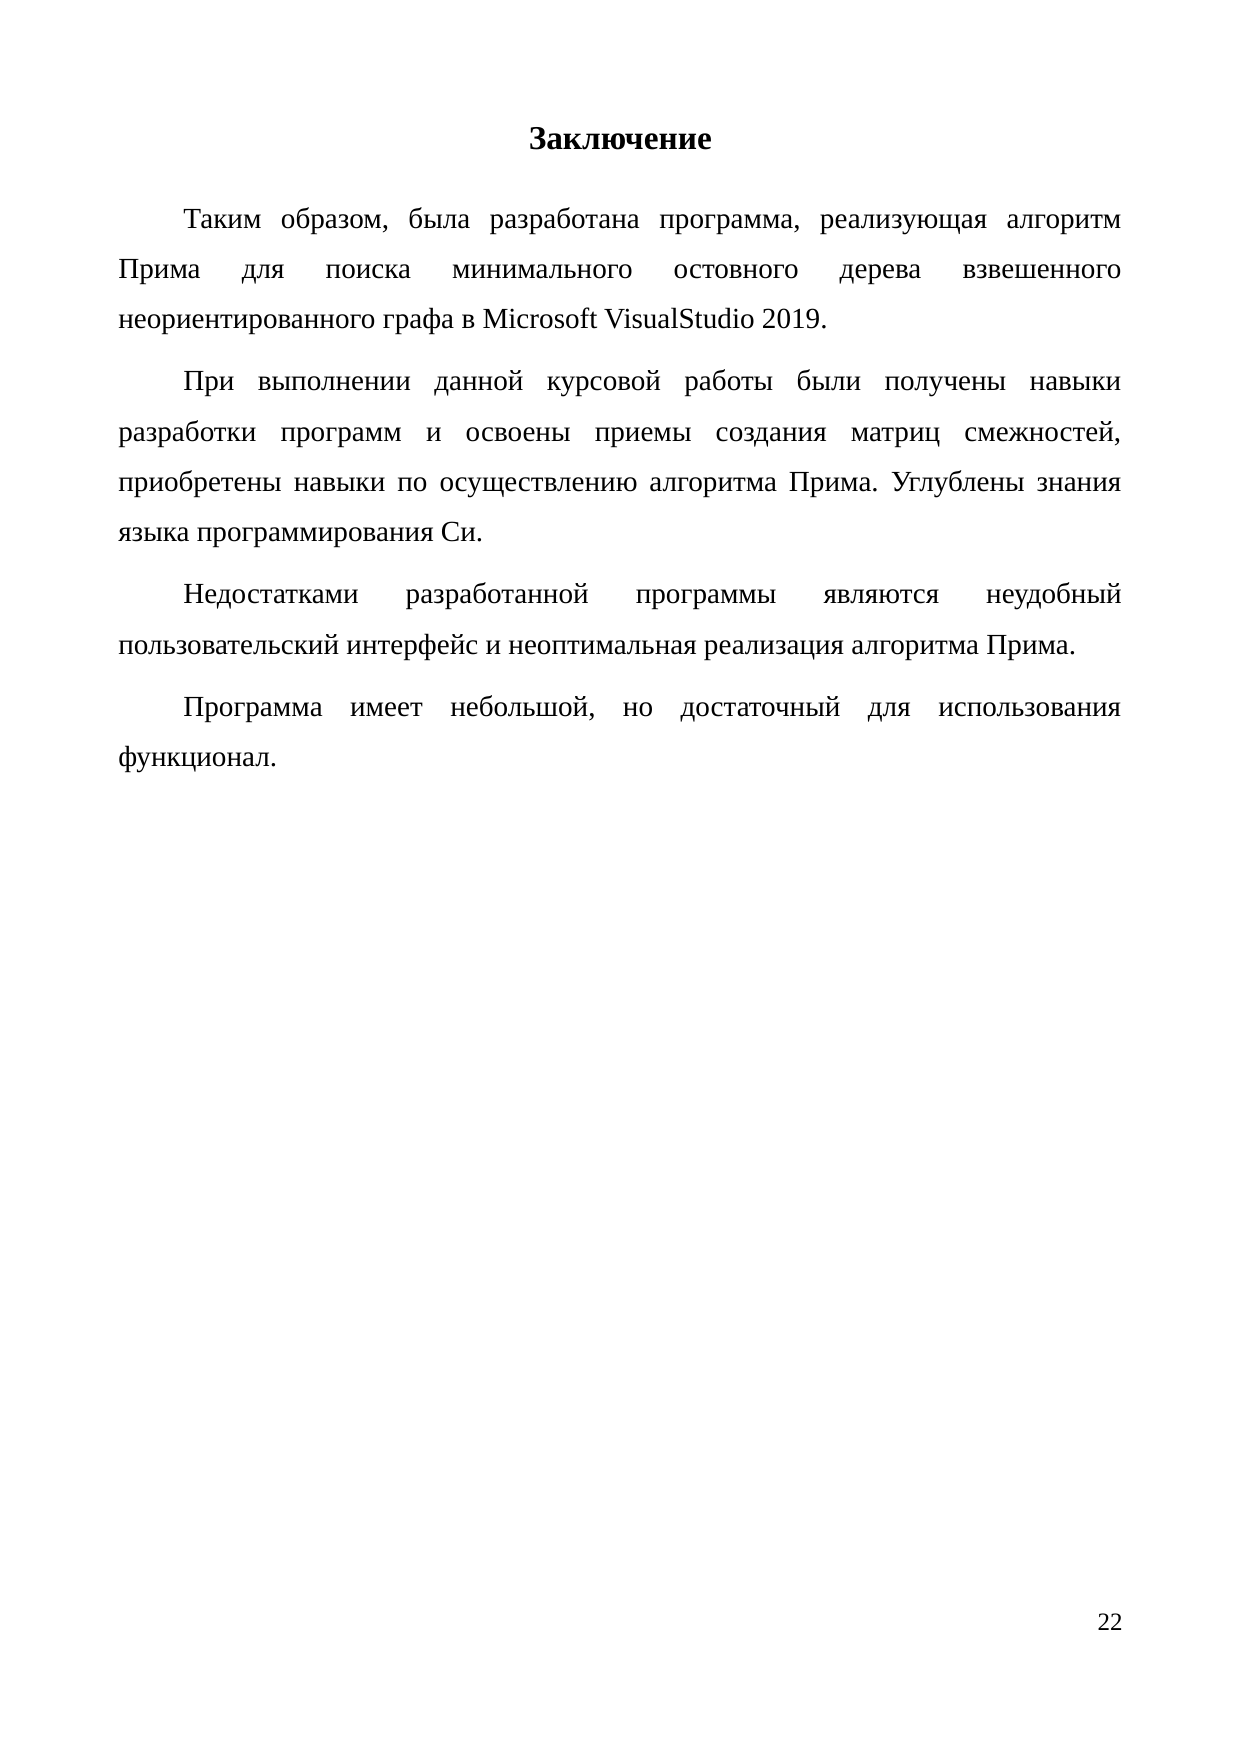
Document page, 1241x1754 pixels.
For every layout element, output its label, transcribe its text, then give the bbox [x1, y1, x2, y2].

subtitle Заключение [118, 118, 1122, 156]
text При выполнении данной курсовой работы были получены навыки разработки программ и освоены приемы создания матриц смежностей, приобретены навыки по осуществлению алгоритма Прима. Углублены знания языка программирования Cи. [118, 363, 1122, 548]
text Таким образом, была разработана программа, реализующая алгоритм Прима для поиска минимального остовного дерева взвешенного неориентированного графа в Microsoft VisualStudio 2019. [118, 201, 1122, 335]
text Программа имеет небольшой, но достаточный для использования функционал. [118, 689, 1122, 773]
text Недостатками разработанной программы являются неудобный пользовательский интерфейс и неоптимальная реализация алгоритма Прима. [118, 577, 1122, 661]
